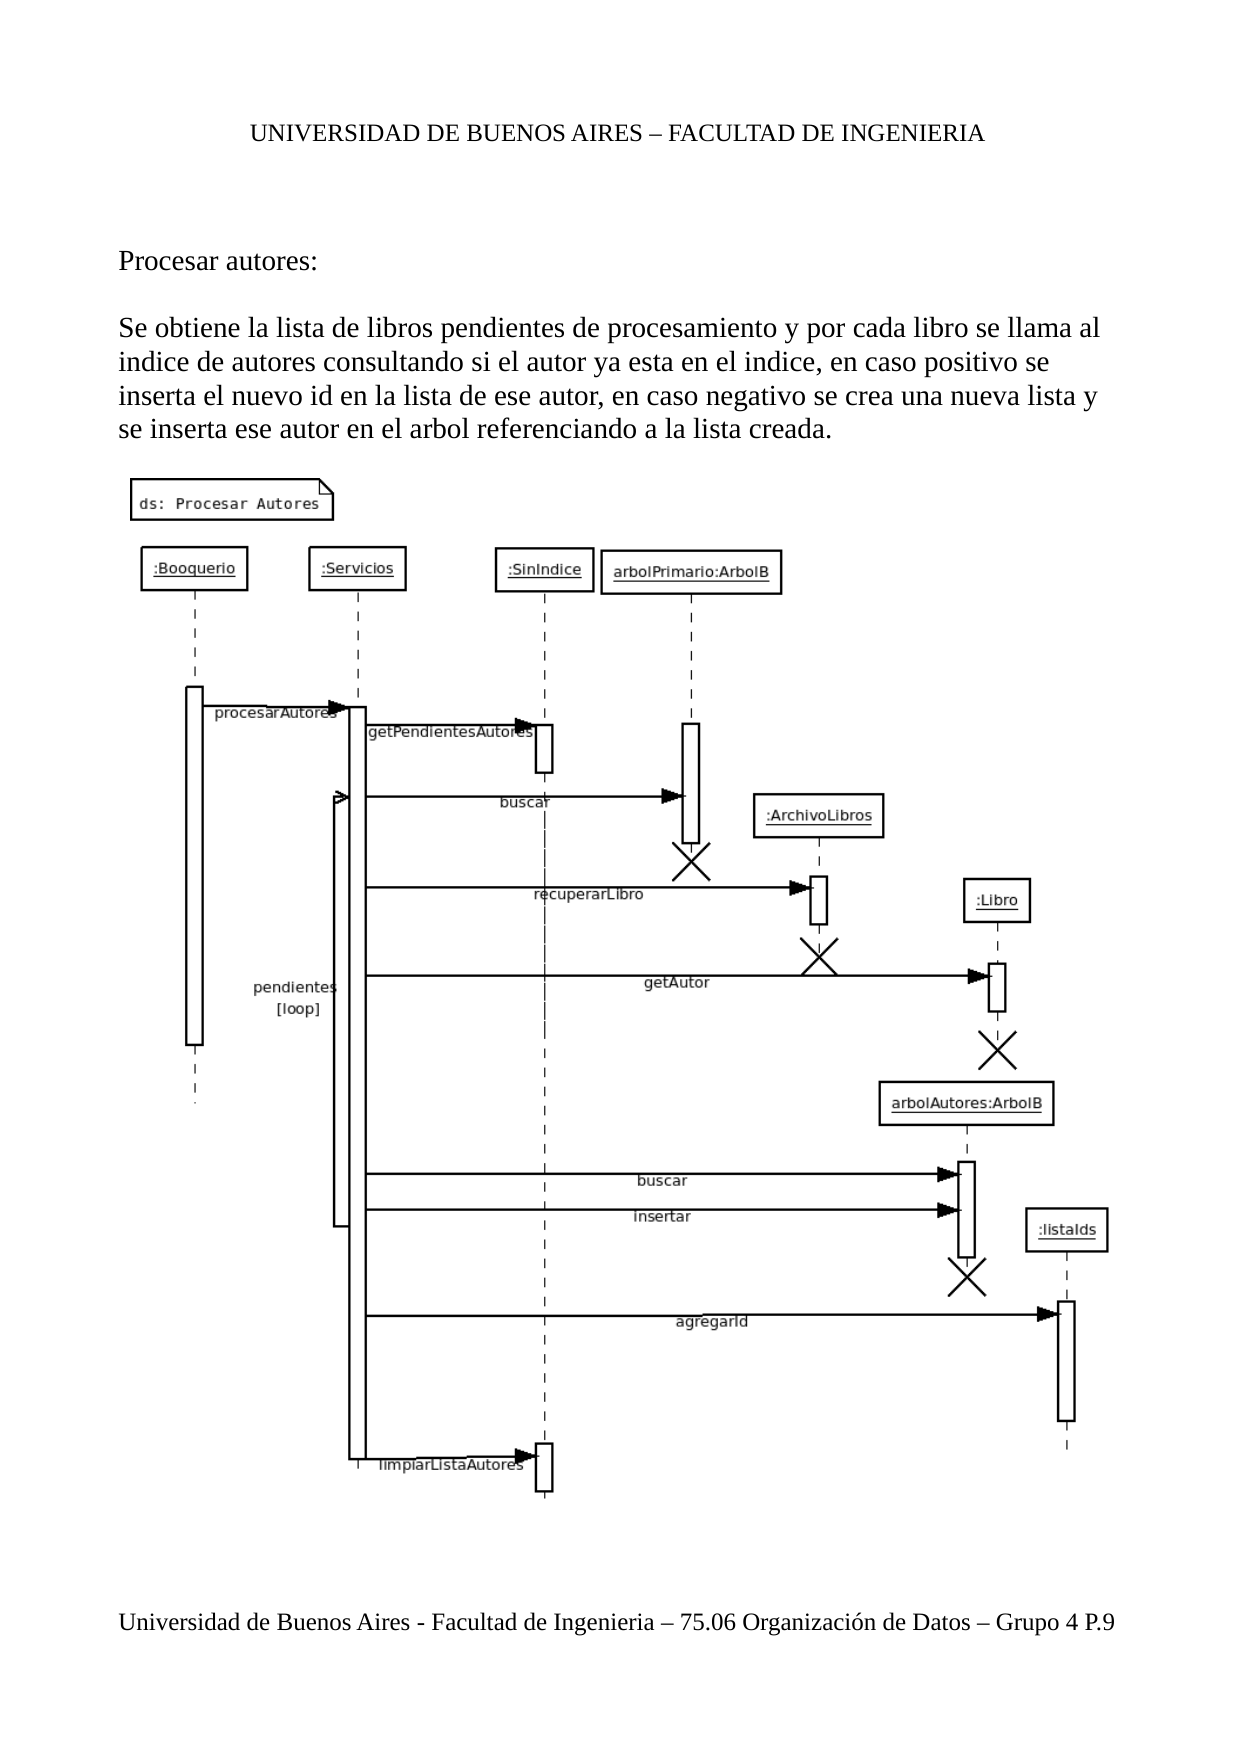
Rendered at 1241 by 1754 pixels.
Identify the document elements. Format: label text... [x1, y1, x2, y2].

text Se obtiene la lista de libros pendientes de procesamiento y por cada libro se llama al indice de autores consultando si el autor ya esta en el indice, en caso positivo se inserta el nuevo id en la lista de ese autor, en caso negativo se crea una nueva lista y se inserta ese autor en el arbol referenciando a la lista creada. [118, 311, 1122, 445]
text Procesar autores: [118, 243, 1122, 277]
picture [130, 478, 1110, 1501]
